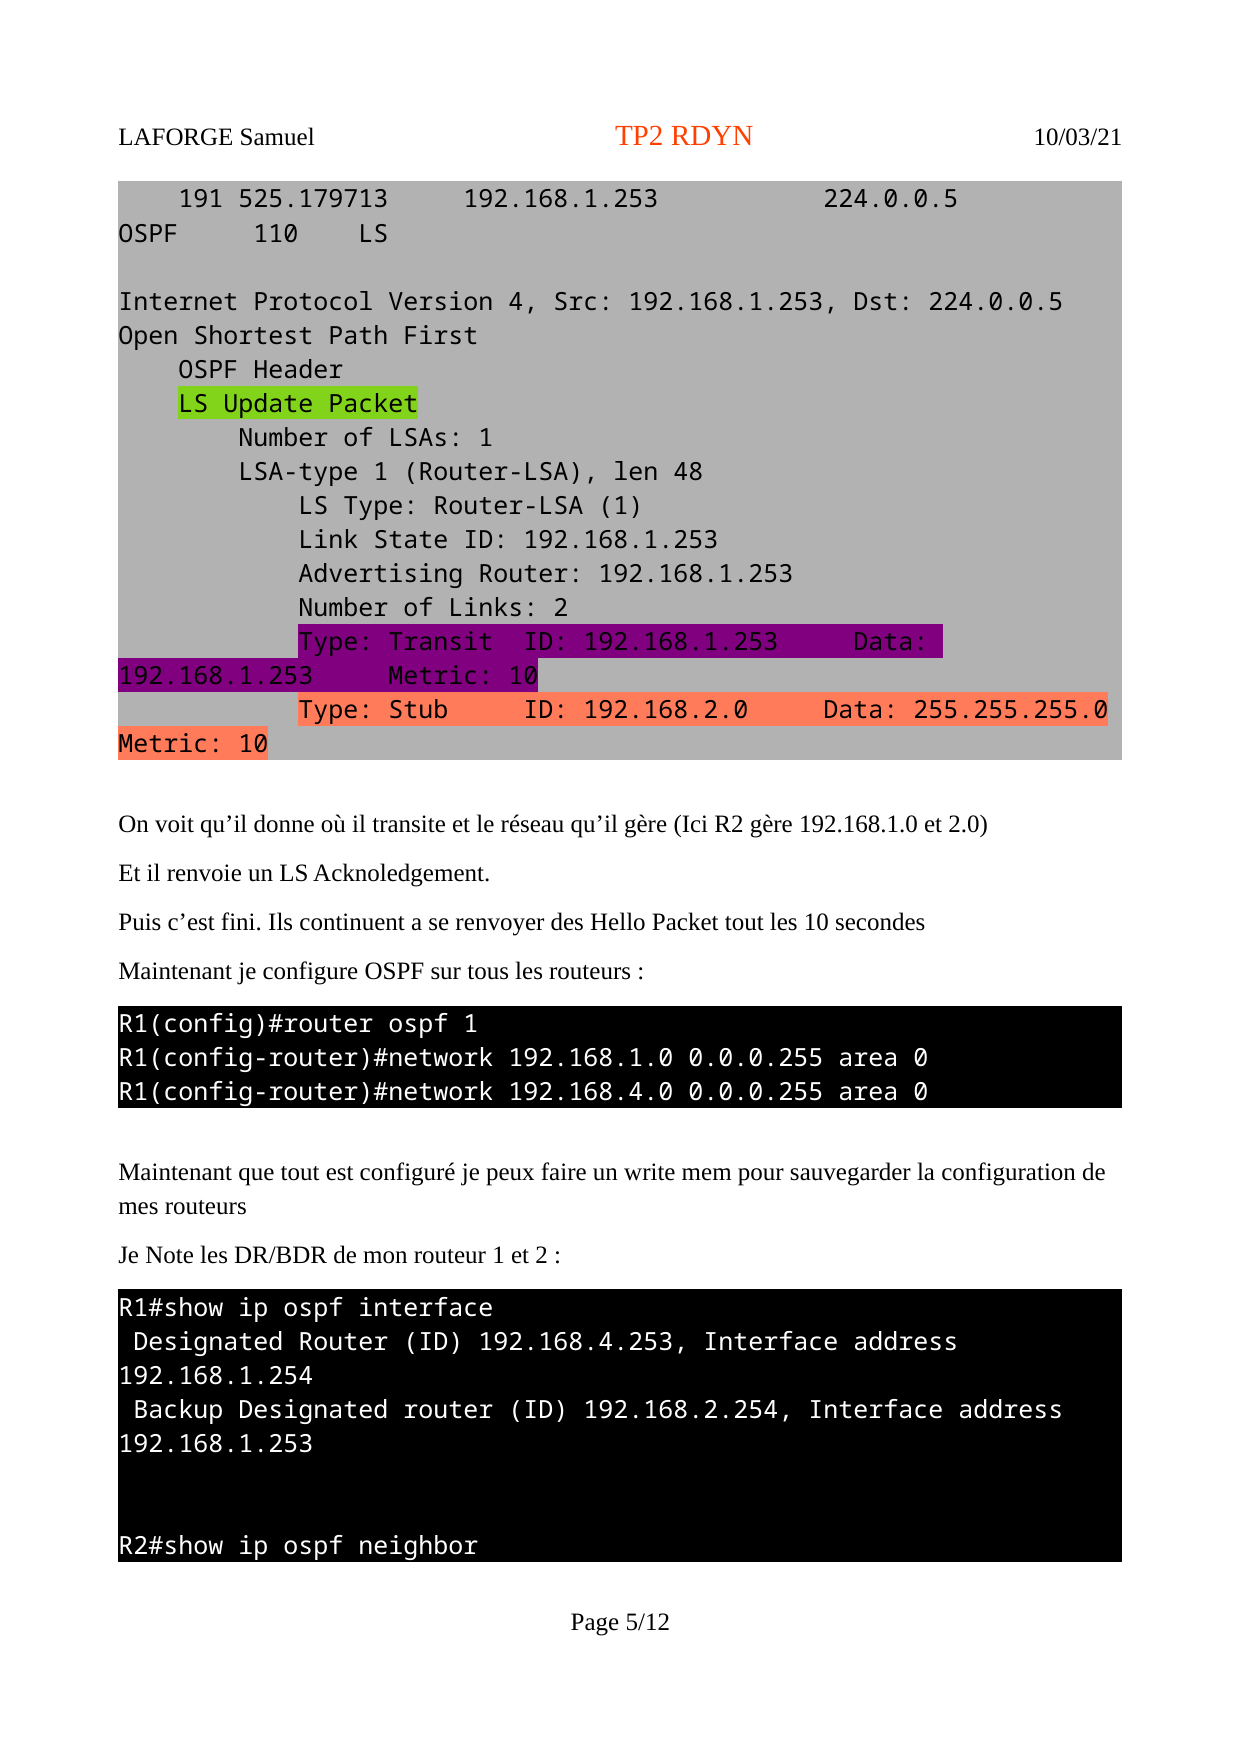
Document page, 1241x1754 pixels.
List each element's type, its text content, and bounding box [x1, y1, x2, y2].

text Et il renvoie un LS Acknoledgement. [118, 858, 1122, 887]
text Link State ID: 192.168.1.253 [118, 522, 1122, 556]
text OSPF Header [118, 351, 1122, 386]
text R2#show ip ospf neighbor [118, 1528, 1122, 1562]
text Maintenant que tout est configuré je peux faire un write mem pour sauvegarder la configuration de mes routeurs [118, 1157, 1122, 1220]
text Designated Router (ID) 192.168.4.253, Interface address 192.168.1.254 [118, 1323, 1122, 1392]
text Number of LSAs: 1 [118, 419, 1122, 454]
text Maintenant je configure OSPF sur tous les routeurs : [118, 956, 1122, 985]
text Puis c’est fini. Ils continuent a se renvoyer des Hello Packet tout les 10 secondes [118, 907, 1122, 936]
text Je Note les DR/BDR de mon routeur 1 et 2 : [118, 1240, 1122, 1269]
text Internet Protocol Version 4, Src: 192.168.1.253, Dst: 224.0.0.5 [118, 283, 1122, 317]
text Advertising Router: 192.168.1.253 [118, 556, 1122, 590]
text LSA-type 1 (Router-LSA), len 48 [118, 454, 1122, 488]
text Backup Designated router (ID) 192.168.2.254, Interface address 192.168.1.253 [118, 1392, 1122, 1460]
text Type: Stub ID: 192.168.2.0 Data: 255.255.255.0 Metric: 10 [118, 692, 1122, 760]
text 191 525.179713 192.168.1.253 224.0.0.5 OSPF 110 LS [118, 181, 1122, 249]
text Open Shortest Path First [118, 317, 1122, 351]
text LS Update Packet [118, 386, 1122, 419]
text On voit qu’il donne où il transite et le réseau qu’il gère (Ici R2 gère 192.168.1.0 et 2.0) [118, 809, 1122, 838]
text R1#show ip ospf interface [118, 1289, 1122, 1323]
text Type: Transit ID: 192.168.1.253 Data: 192.168.1.253 Metric: 10 [118, 624, 1122, 692]
text LS Type: Router-LSA (1) [118, 488, 1122, 522]
text R1(config-router)#network 192.168.1.0 0.0.0.255 area 0 [118, 1039, 1122, 1074]
text R1(config)#router ospf 1 [118, 1006, 1122, 1039]
text Number of Links: 2 [118, 590, 1122, 624]
text R1(config-router)#network 192.168.4.0 0.0.0.255 area 0 [118, 1074, 1122, 1108]
